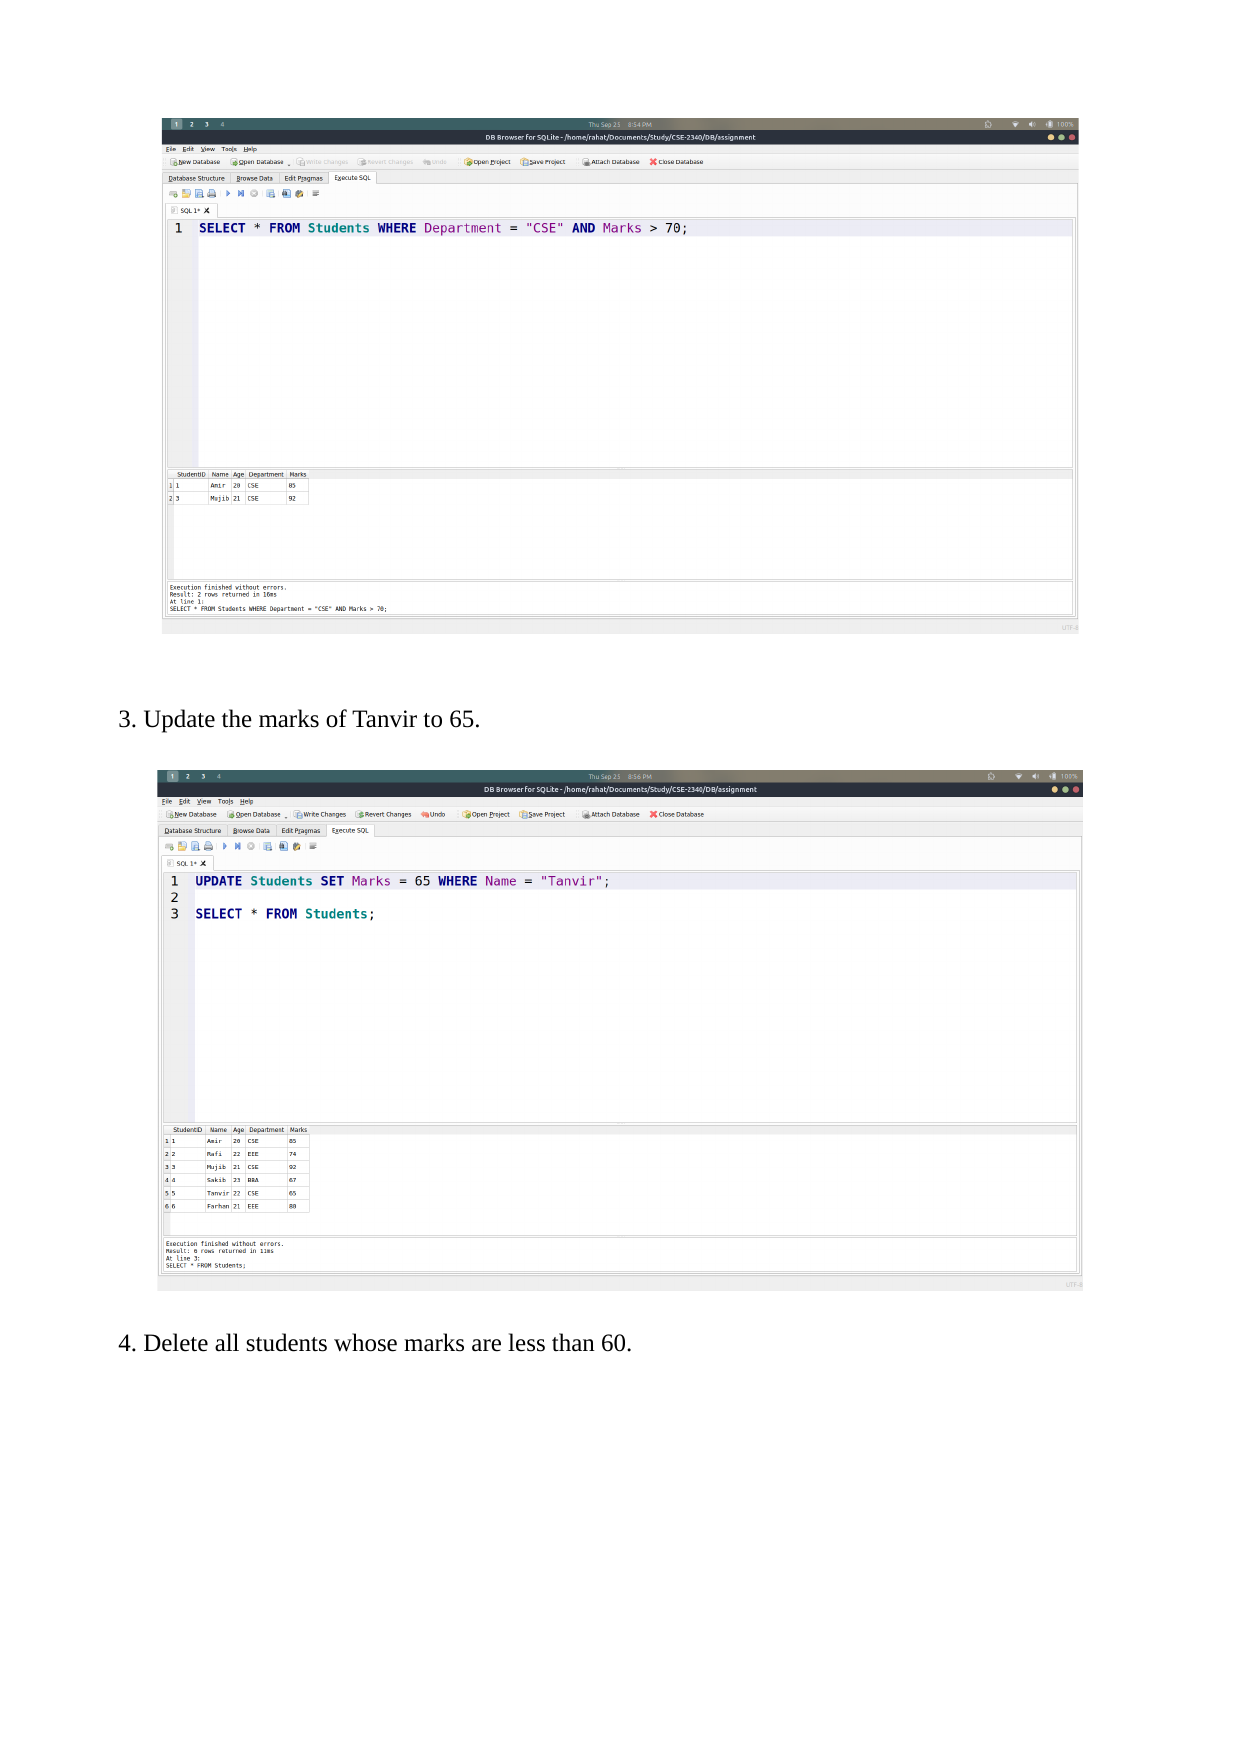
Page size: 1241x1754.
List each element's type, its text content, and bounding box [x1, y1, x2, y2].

text 3. Update the marks of Tanvir to 65. [118, 704, 1122, 733]
picture [161, 118, 1079, 634]
picture [157, 770, 1083, 1291]
text 4. Delete all students whose marks are less than 60. [118, 1328, 1122, 1357]
